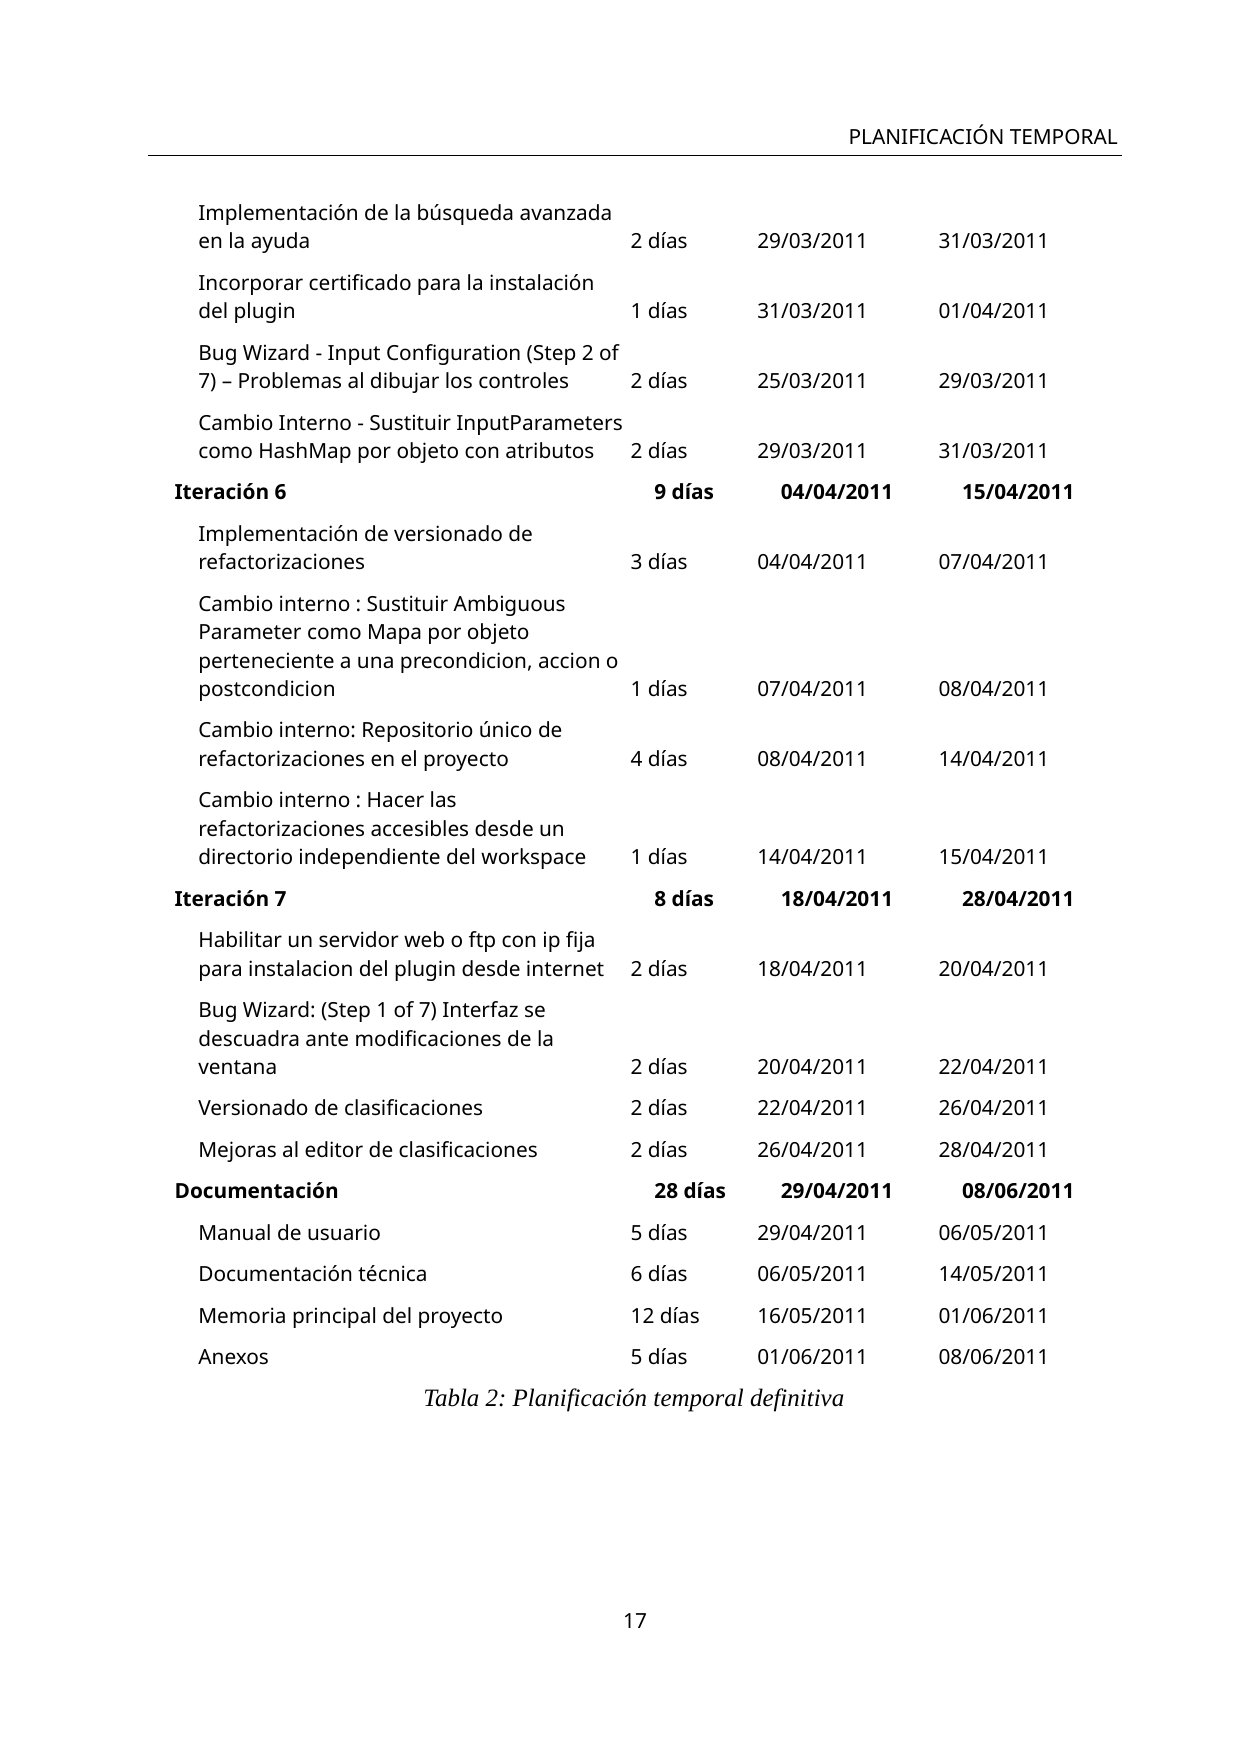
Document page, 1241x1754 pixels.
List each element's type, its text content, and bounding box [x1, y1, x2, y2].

table_cell 1 días [627, 255, 754, 325]
table_cell 29/04/2011 [754, 1205, 935, 1246]
table_cell Manual de usuario [148, 1205, 627, 1246]
table_cell 22/04/2011 [754, 1081, 935, 1122]
table_cell 3 días [627, 506, 754, 576]
table_cell 14/04/2011 [935, 703, 1119, 772]
table_cell 07/04/2011 [935, 506, 1119, 576]
table_cell 29/03/2011 [935, 325, 1119, 394]
table_cell 31/03/2011 [754, 255, 935, 325]
table_cell 2 días [627, 1081, 754, 1122]
table_cell 5 días [627, 1205, 754, 1246]
table_cell 07/04/2011 [754, 576, 935, 703]
table_cell 22/04/2011 [935, 982, 1119, 1081]
table_cell Iteración 7 [148, 871, 627, 912]
table_cell 14/05/2011 [935, 1246, 1119, 1288]
table_cell 9 días [627, 465, 754, 506]
table_cell Mejoras al editor de clasificaciones [148, 1122, 627, 1163]
table_cell Cambio interno : Hacer las refactorizaciones accesibles desde un directorio independiente del workspace [148, 773, 627, 871]
text Tabla 2: Planificación temporal definitiva [148, 1383, 1122, 1412]
table_cell Bug Wizard: (Step 1 of 7) Interfaz se descuadra ante modificaciones de la ventana [148, 982, 627, 1081]
table_cell 1 días [627, 576, 754, 703]
table_cell 2 días [627, 982, 754, 1081]
table_cell 29/03/2011 [754, 395, 935, 464]
table_cell Bug Wizard - Input Configuration (Step 2 of 7) – Problemas al dibujar los controles [148, 325, 627, 394]
table_cell 2 días [627, 912, 754, 982]
table_cell 18/04/2011 [754, 912, 935, 982]
table_cell Versionado de clasificaciones [148, 1081, 627, 1122]
table_cell 28 días [627, 1164, 754, 1205]
table_cell 12 días [627, 1288, 754, 1329]
table_cell 2 días [627, 1122, 754, 1163]
table_cell Habilitar un servidor web o ftp con ip fija para instalacion del plugin desde internet [148, 912, 627, 982]
table_cell 25/03/2011 [754, 325, 935, 394]
table_cell 31/03/2011 [935, 185, 1119, 255]
table_cell 31/03/2011 [935, 395, 1119, 464]
table_cell Documentación técnica [148, 1246, 627, 1288]
table_cell Incorporar certificado para la instalación del plugin [148, 255, 627, 325]
table_cell 08/06/2011 [935, 1329, 1119, 1371]
table_cell 29/03/2011 [754, 185, 935, 255]
table_cell 28/04/2011 [935, 1122, 1119, 1163]
table_cell Anexos [148, 1329, 627, 1371]
table_cell 6 días [627, 1246, 754, 1288]
table_cell 8 días [627, 871, 754, 912]
table_cell 18/04/2011 [754, 871, 935, 912]
table_cell Cambio Interno - Sustituir InputParameters como HashMap por objeto con atributos [148, 395, 627, 464]
table_cell 20/04/2011 [754, 982, 935, 1081]
table_cell 01/06/2011 [935, 1288, 1119, 1329]
table_cell 20/04/2011 [935, 912, 1119, 982]
table_cell 2 días [627, 185, 754, 255]
table_cell 01/04/2011 [935, 255, 1119, 325]
table_cell 28/04/2011 [935, 871, 1119, 912]
table_cell Iteración 6 [148, 465, 627, 506]
table_cell 2 días [627, 395, 754, 464]
table_cell 01/06/2011 [754, 1329, 935, 1371]
table_cell Memoria principal del proyecto [148, 1288, 627, 1329]
table_cell 26/04/2011 [754, 1122, 935, 1163]
table_cell 04/04/2011 [754, 506, 935, 576]
table_cell 5 días [627, 1329, 754, 1371]
table_cell Implementación de versionado de refactorizaciones [148, 506, 627, 576]
table_cell 29/04/2011 [754, 1164, 935, 1205]
table_cell 2 días [627, 325, 754, 394]
table_cell 4 días [627, 703, 754, 772]
table_cell 08/04/2011 [935, 576, 1119, 703]
table_cell 26/04/2011 [935, 1081, 1119, 1122]
table_cell 14/04/2011 [754, 773, 935, 871]
table_cell Cambio interno : Sustituir Ambiguous Parameter como Mapa por objeto perteneciente a una precondicion, accion o postcondicion [148, 576, 627, 703]
table_cell 08/04/2011 [754, 703, 935, 772]
table_cell 16/05/2011 [754, 1288, 935, 1329]
table_cell Implementación de la búsqueda avanzada en la ayuda [148, 185, 627, 255]
table_cell Cambio interno: Repositorio único de refactorizaciones en el proyecto [148, 703, 627, 772]
table_cell 15/04/2011 [935, 773, 1119, 871]
table_cell 08/06/2011 [935, 1164, 1119, 1205]
table_cell 15/04/2011 [935, 465, 1119, 506]
table_cell 06/05/2011 [754, 1246, 935, 1288]
table_cell Documentación [148, 1164, 627, 1205]
table_cell 06/05/2011 [935, 1205, 1119, 1246]
table_cell 04/04/2011 [754, 465, 935, 506]
table_cell 1 días [627, 773, 754, 871]
